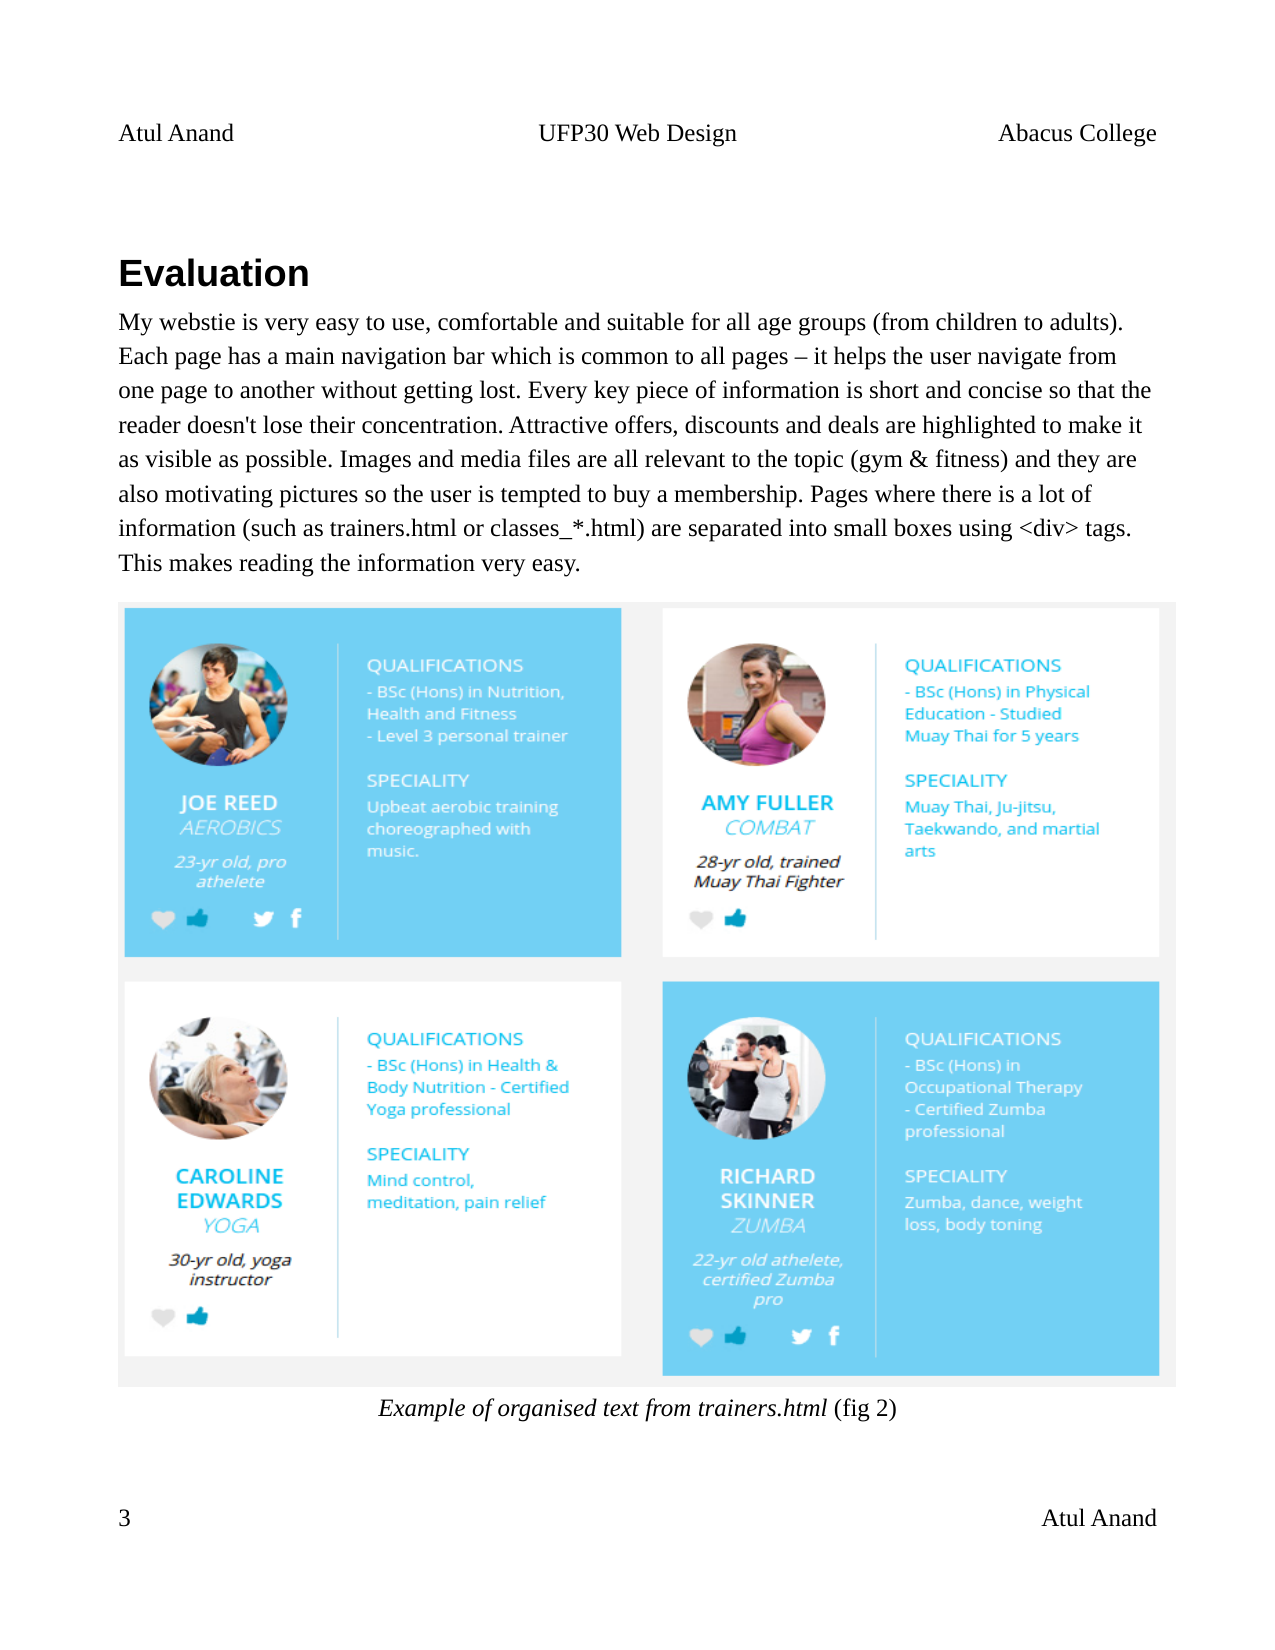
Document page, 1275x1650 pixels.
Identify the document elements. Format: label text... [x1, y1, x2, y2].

subtitle Evaluation [118, 250, 1157, 294]
text Example of organised text from trainers.html (fig 2) [118, 1387, 1157, 1421]
text [118, 597, 1157, 602]
text My webstie is very easy to use, comfortable and suitable for all age groups (from children to adults). Each page has a main navigation bar which is common to all pages – it helps the user navigate from one page to another without getting lost. Every key piece of information is short and concise so that the reader doesn't lose their concentration. Attractive offers, discounts and deals are highlighted to make it as visible as possible. Images and media files are all relevant to the topic (gym & fitness) and they are also motivating pictures so the user is tempted to buy a membership. Pages where there is a lot of information (such as trainers.html or classes_*.html) are separated into small boxes using <div> tags. This makes reading the information very easy. [118, 307, 1157, 577]
picture [118, 602, 1176, 1387]
